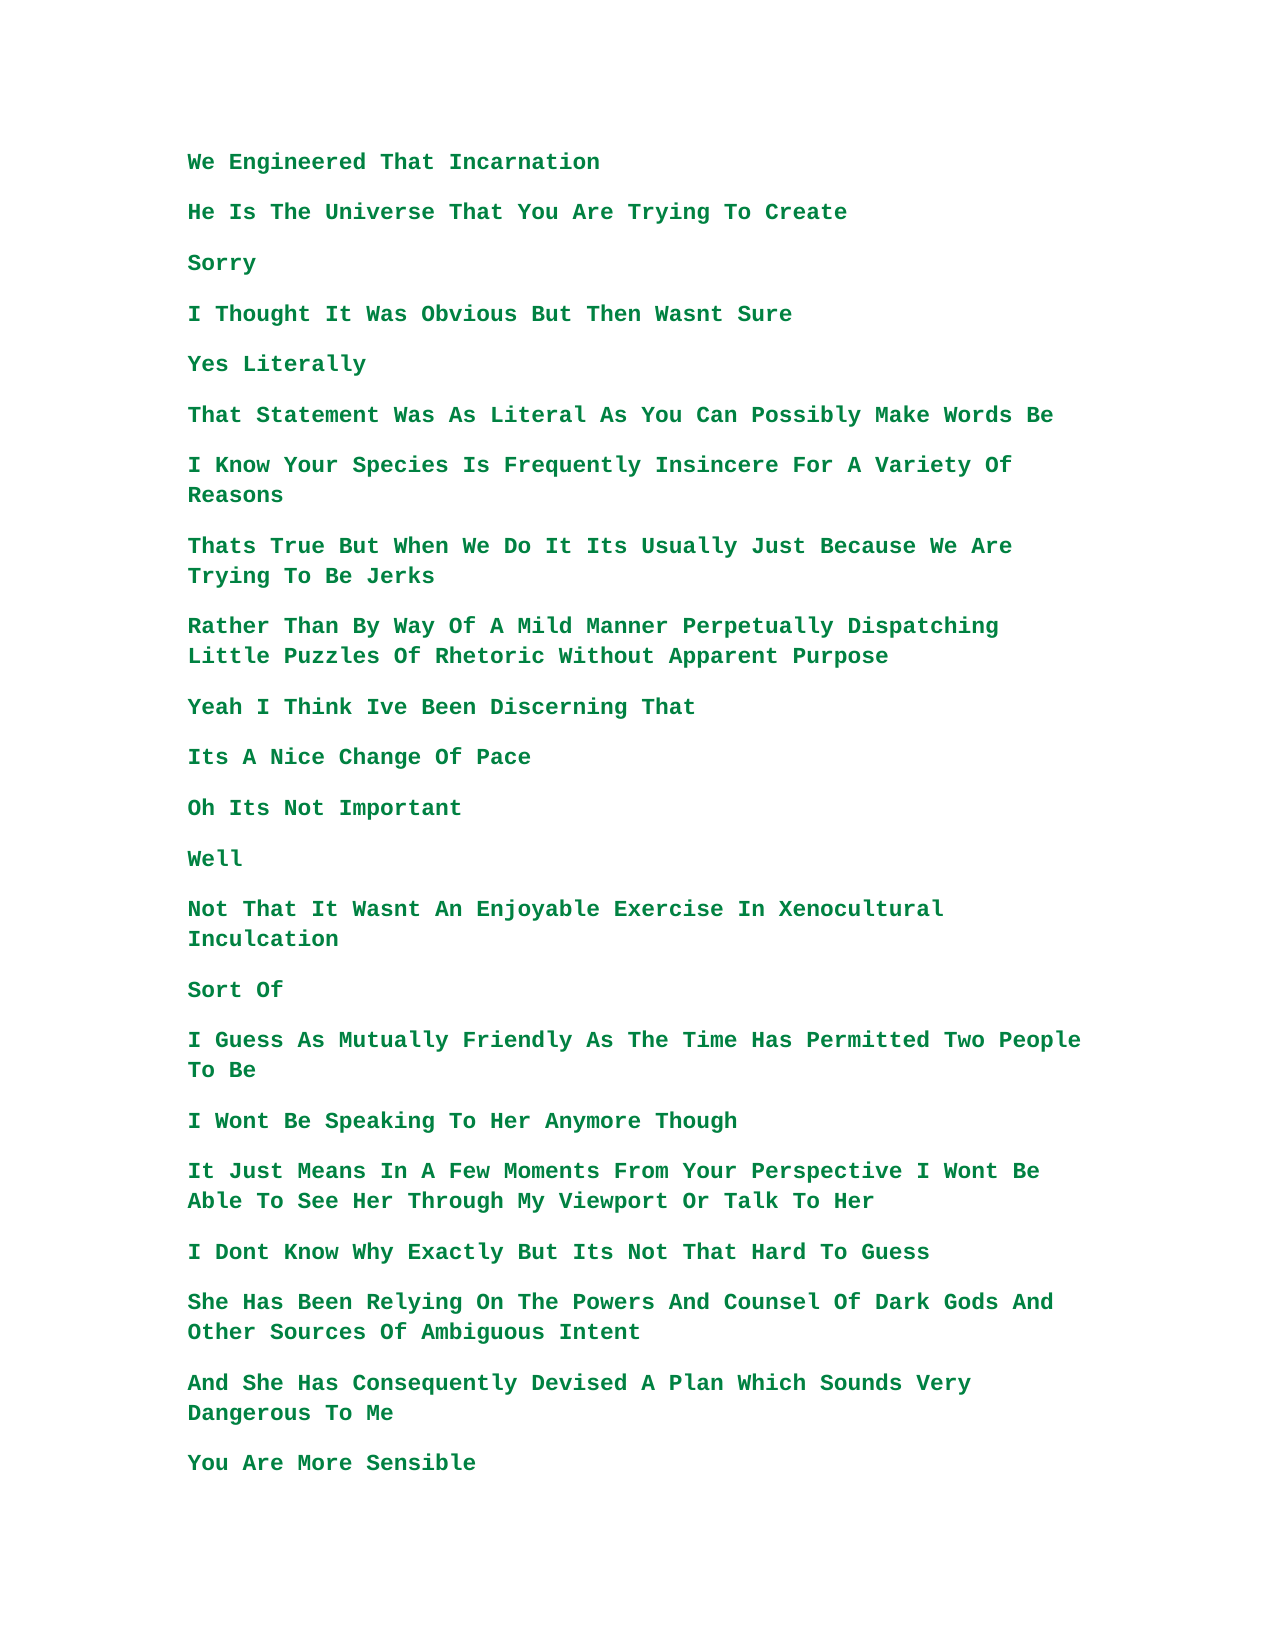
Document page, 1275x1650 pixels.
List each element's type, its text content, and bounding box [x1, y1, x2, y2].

text I Thought It Was Obvious But Then Wasnt Sure [187, 302, 1087, 328]
text I Dont Know Why Exactly But Its Not That Hard To Guess [187, 1240, 1087, 1266]
text That Statement Was As Literal As You Can Possibly Make Words Be [187, 403, 1087, 429]
text Yes Literally [187, 352, 1087, 378]
text I Guess As Mutually Friendly As The Time Has Permitted Two People To Be [187, 1028, 1087, 1084]
text We Engineered That Incarnation [187, 150, 1087, 176]
text Oh Its Not Important [187, 796, 1087, 822]
text She Has Been Relying On The Powers And Counsel Of Dark Gods And Other Sources Of Ambiguous Intent [187, 1291, 1087, 1346]
text I Wont Be Speaking To Her Anymore Though [187, 1109, 1087, 1135]
text Not That It Wasnt An Enjoyable Exercise In Xenocultural Inculcation [187, 897, 1087, 953]
text It Just Means In A Few Moments From Your Perspective I Wont Be Able To See Her Through My Viewport Or Talk To Her [187, 1159, 1087, 1215]
text Thats True But When We Do It Its Usually Just Because We Are Trying To Be Jerks [187, 534, 1087, 590]
text He Is The Universe That You Are Trying To Create [187, 201, 1087, 227]
text You Are More Sensible [187, 1451, 1087, 1477]
text Sorry [187, 251, 1087, 277]
text Its A Nice Change Of Pace [187, 746, 1087, 772]
text And She Has Consequently Devised A Plan Which Sounds Very Dangerous To Me [187, 1371, 1087, 1427]
text I Know Your Species Is Frequently Insincere For A Variety Of Reasons [187, 454, 1087, 509]
text Rather Than By Way Of A Mild Manner Perpetually Dispatching Little Puzzles Of Rhetoric Without Apparent Purpose [187, 614, 1087, 670]
text Well [187, 847, 1087, 873]
text Sort Of [187, 978, 1087, 1004]
text Yeah I Think Ive Been Discerning That [187, 695, 1087, 721]
